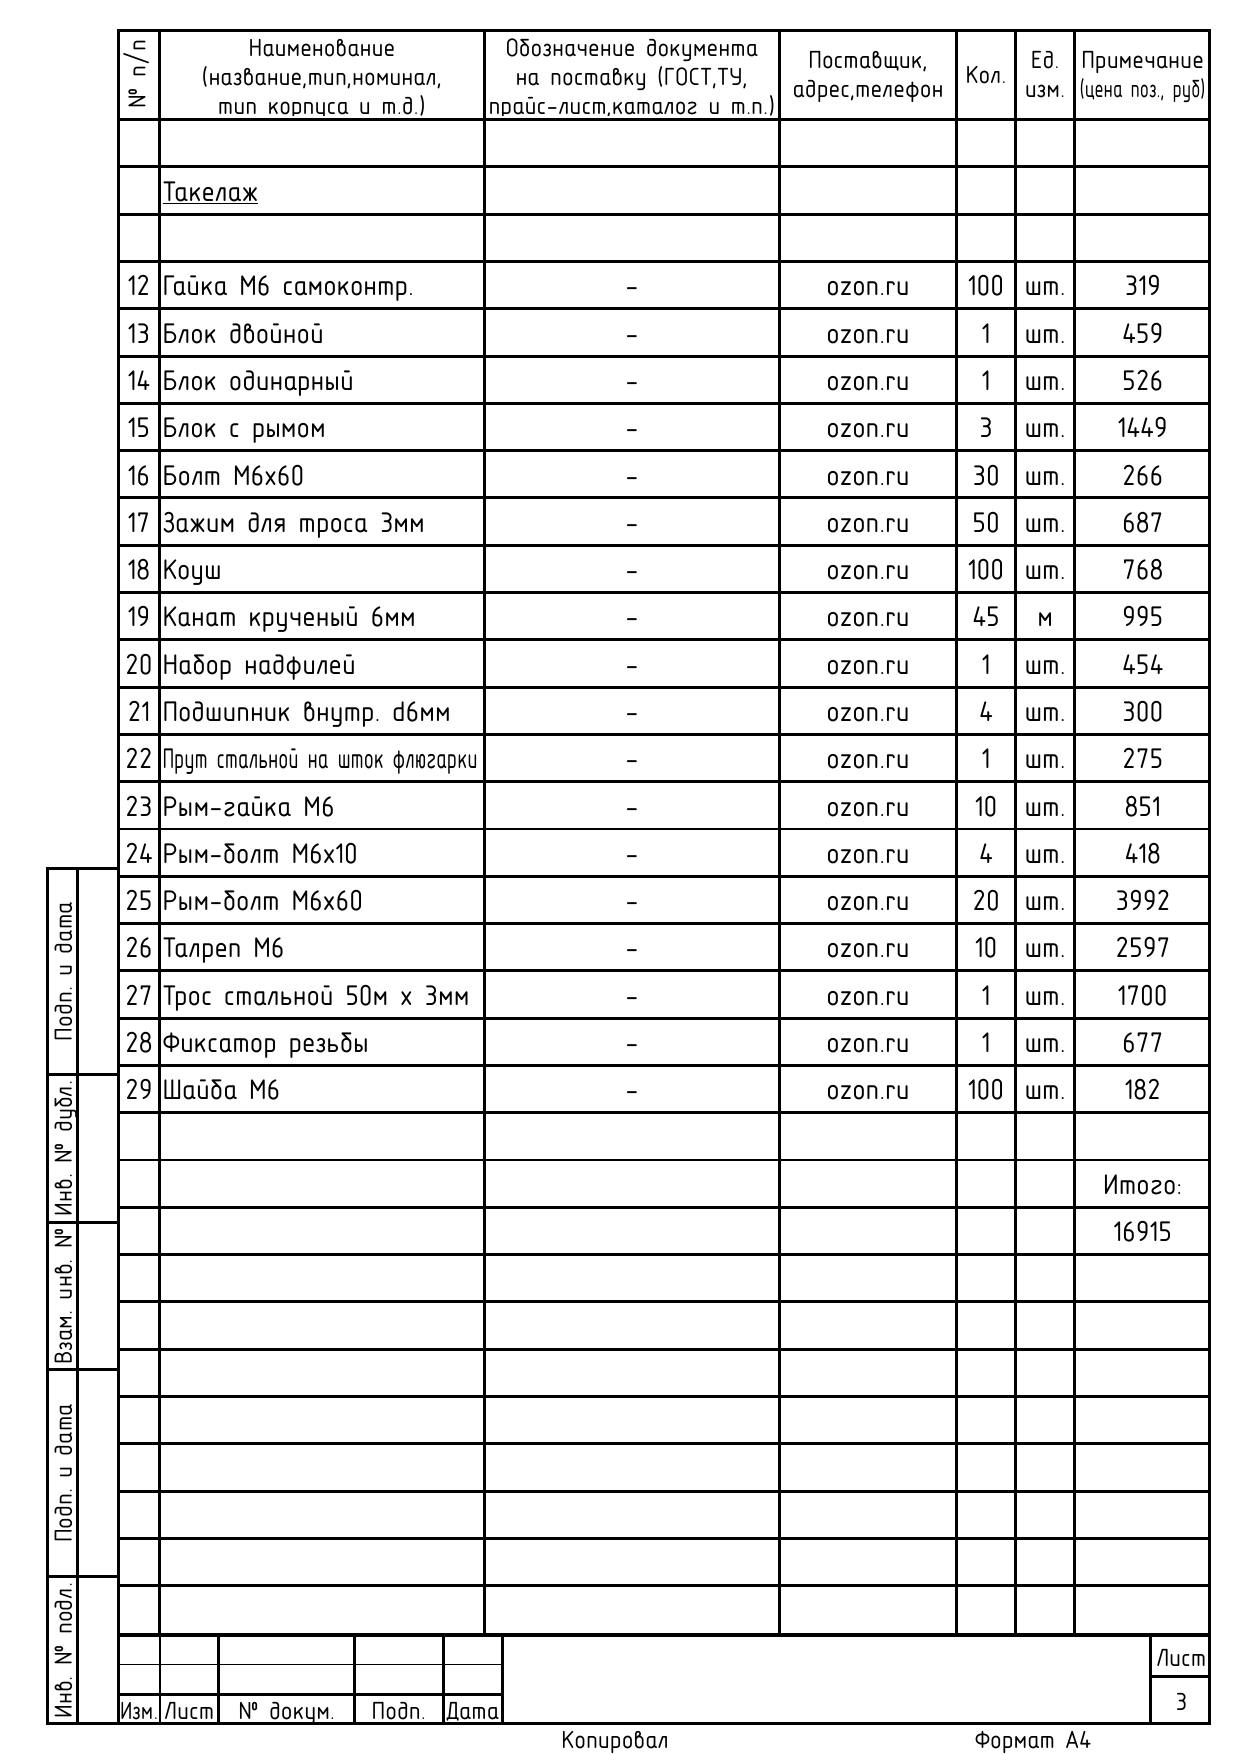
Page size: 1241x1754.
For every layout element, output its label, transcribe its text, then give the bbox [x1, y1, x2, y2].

table_cell - [486, 925, 778, 969]
table_cell 27 [119, 972, 158, 1017]
table_cell Подшипник внутр. d6мм [161, 689, 483, 733]
table_cell [1076, 1493, 1211, 1537]
table_cell [958, 1493, 1014, 1537]
table_cell шт. [1017, 263, 1073, 307]
table_cell 20 [958, 878, 1014, 922]
table_cell [161, 1351, 483, 1395]
table_header Обозначение документа на поставку (ГОСТ,ТУ, прайс-лист,каталог и т.п.) [486, 30, 778, 118]
table_cell 100 [958, 1067, 1014, 1111]
table_cell - [486, 641, 778, 686]
table_cell шт. [1017, 830, 1073, 875]
table_cell - [486, 972, 778, 1017]
table_cell 1 [958, 736, 1014, 780]
table_cell [1017, 1209, 1073, 1253]
table_cell 100 [958, 547, 1014, 591]
table_cell [161, 1398, 483, 1442]
table_cell Трос стальной 50м x 3мм [161, 972, 483, 1017]
table_cell - [486, 310, 778, 354]
table_cell [1017, 121, 1073, 165]
table_cell [1017, 1303, 1073, 1348]
table_cell ozon.ru [781, 499, 955, 544]
table_cell [119, 1445, 158, 1489]
table_cell 3992 [1076, 878, 1211, 922]
table_cell шт. [1017, 925, 1073, 969]
table_cell Талреп М6 [161, 925, 483, 969]
table_cell 15 [118, 405, 158, 449]
table_cell [1076, 216, 1211, 260]
table_cell [486, 216, 778, 260]
table_cell 1 [958, 1020, 1014, 1064]
table_cell [486, 1114, 778, 1158]
table_cell [781, 216, 955, 260]
table_cell [118, 168, 158, 213]
table_cell [1017, 1114, 1073, 1158]
table_cell 275 [1076, 736, 1211, 780]
table_cell 30 [958, 452, 1014, 496]
table_cell [161, 121, 483, 165]
table_cell [161, 1161, 483, 1206]
table_cell 418 [1076, 830, 1211, 875]
table_header Наименование (название,тип,номинал, тип корпуса и т.д.) [161, 30, 483, 118]
table_cell [119, 1209, 158, 1253]
table_cell Шайба М6 [161, 1067, 483, 1111]
table_cell - [486, 736, 778, 780]
table_cell ozon.ru [781, 1020, 955, 1064]
table_cell ozon.ru [781, 641, 955, 686]
table_cell 28 [119, 1020, 158, 1064]
table_cell [161, 1540, 483, 1584]
table_cell [1076, 168, 1211, 213]
table_cell [1076, 1398, 1211, 1442]
table_cell Болт М6x60 [161, 452, 483, 496]
table_cell [958, 1209, 1014, 1253]
table_cell Коуш [161, 547, 483, 591]
table_cell шт. [1017, 405, 1073, 449]
table_cell 22 [118, 736, 158, 780]
table_cell 26 [119, 925, 158, 969]
table_cell ozon.ru [781, 783, 955, 827]
table_cell шт. [1017, 358, 1073, 402]
table_cell [1076, 1256, 1211, 1300]
table_cell 29 [119, 1067, 158, 1111]
table_cell [781, 1303, 955, 1348]
table_cell [486, 1256, 778, 1300]
table_cell ozon.ru [781, 925, 955, 969]
table_cell ozon.ru [781, 1067, 955, 1111]
table_cell [486, 168, 778, 213]
table_cell 266 [1076, 452, 1211, 496]
table_cell [958, 1351, 1014, 1395]
table_cell 1 [958, 641, 1014, 686]
table_cell - [486, 499, 778, 544]
table_cell 687 [1076, 499, 1211, 544]
table_cell [958, 1540, 1014, 1584]
table_cell 1449 [1076, 405, 1211, 449]
table_cell [781, 168, 955, 213]
table_cell ozon.ru [781, 878, 955, 922]
table_cell [1017, 1351, 1073, 1395]
table_cell [161, 1209, 483, 1253]
table_cell 20 [118, 641, 158, 686]
table_cell 100 [958, 263, 1014, 307]
table_cell ozon.ru [781, 310, 955, 354]
table_cell - [486, 547, 778, 591]
table_cell [781, 1587, 955, 1633]
table_cell шт. [1017, 641, 1073, 686]
table_cell - [486, 1020, 778, 1064]
table_cell [781, 1493, 955, 1537]
table_cell 14 [118, 358, 158, 402]
table_cell [161, 216, 483, 260]
table_cell [1076, 1114, 1211, 1158]
table_cell [781, 1351, 955, 1395]
table_cell [1017, 1256, 1073, 1300]
table_cell Такелаж [161, 168, 483, 213]
table_cell [486, 1161, 778, 1206]
table_cell [958, 168, 1014, 213]
table_cell [1017, 1445, 1073, 1489]
table_cell ozon.ru [781, 594, 955, 638]
table_cell шт. [1017, 736, 1073, 780]
table_header Примечание (цена поз., руб) [1076, 30, 1211, 118]
table_cell 526 [1076, 358, 1211, 402]
table_cell - [486, 358, 778, 402]
table_cell [781, 1445, 955, 1489]
table_cell шт. [1017, 878, 1073, 922]
table_cell [1076, 1351, 1211, 1395]
table_cell [958, 1161, 1014, 1206]
table_cell [118, 216, 158, 260]
table_cell [161, 1303, 483, 1348]
table_cell 2597 [1076, 925, 1211, 969]
table_cell Блок одинарный [161, 358, 483, 402]
table_cell - [486, 263, 778, 307]
table_cell 768 [1076, 547, 1211, 591]
table_cell [1017, 1161, 1073, 1206]
table_cell 18 [118, 547, 158, 591]
table_cell Рым-болт М6х10 [161, 830, 483, 875]
table_cell шт. [1017, 783, 1073, 827]
table_cell 10 [958, 925, 1014, 969]
table_cell 4 [958, 830, 1014, 875]
table_cell Фиксатор резьбы [161, 1020, 483, 1064]
table_cell Набор надфилей [161, 641, 483, 686]
table_cell [958, 1398, 1014, 1442]
table_cell [781, 1209, 955, 1253]
table_cell 851 [1076, 783, 1211, 827]
table_cell [958, 121, 1014, 165]
table_cell - [486, 878, 778, 922]
table_cell [1017, 1398, 1073, 1442]
table_cell [119, 1114, 158, 1158]
table_cell [119, 1398, 158, 1442]
table_cell [1017, 216, 1073, 260]
table_cell 300 [1076, 689, 1211, 733]
table_cell 1 [958, 310, 1014, 354]
table_header Кол. [958, 30, 1014, 118]
table_cell [958, 1114, 1014, 1158]
table_cell 454 [1076, 641, 1211, 686]
table_cell Блок с рымом [161, 405, 483, 449]
table_cell [781, 121, 955, 165]
table_cell [486, 121, 778, 165]
table_cell [1076, 1587, 1211, 1633]
table_cell 19 [118, 594, 158, 638]
table_cell 182 [1076, 1067, 1211, 1111]
table_cell ozon.ru [781, 263, 955, 307]
table_cell ozon.ru [781, 452, 955, 496]
table_cell - [486, 452, 778, 496]
table_cell 995 [1076, 594, 1211, 638]
table_cell - [486, 689, 778, 733]
table_cell Блок двойной [161, 310, 483, 354]
table_cell 21 [118, 689, 158, 733]
table_cell [781, 1114, 955, 1158]
table_cell Рым-болт М6х60 [161, 878, 483, 922]
table_cell [1076, 1445, 1211, 1489]
table_cell Гайка М6 самоконтр. [161, 263, 483, 307]
table_cell ozon.ru [781, 358, 955, 402]
table_cell [781, 1161, 955, 1206]
table_cell [119, 1303, 158, 1348]
table_cell шт. [1017, 499, 1073, 544]
table_cell [486, 1540, 778, 1584]
table_cell шт. [1017, 972, 1073, 1017]
table_cell [958, 216, 1014, 260]
table_cell Зажим для троса 3мм [161, 499, 483, 544]
table_cell 10 [958, 783, 1014, 827]
table_header № п/п [118, 30, 158, 118]
table_cell [161, 1493, 483, 1537]
table_cell шт. [1017, 1067, 1073, 1111]
table_cell 1700 [1076, 972, 1211, 1017]
table_cell [1017, 1540, 1073, 1584]
table_cell 459 [1076, 310, 1211, 354]
table_cell 13 [118, 310, 158, 354]
table_cell Рым-гайка М6 [161, 783, 483, 827]
table_cell [161, 1587, 483, 1633]
table_cell [161, 1445, 483, 1489]
table_cell [119, 1587, 158, 1633]
table_cell ozon.ru [781, 689, 955, 733]
table_cell [1017, 1493, 1073, 1537]
table_cell [119, 1161, 158, 1206]
table_cell [486, 1351, 778, 1395]
table_cell ozon.ru [781, 547, 955, 591]
table_cell шт. [1017, 452, 1073, 496]
table_cell ozon.ru [781, 830, 955, 875]
table_cell 319 [1076, 263, 1211, 307]
table_cell шт. [1017, 547, 1073, 591]
table_cell [958, 1256, 1014, 1300]
table_cell [958, 1303, 1014, 1348]
table_cell [958, 1587, 1014, 1633]
table_cell м [1017, 594, 1073, 638]
table_cell [781, 1540, 955, 1584]
table_cell ozon.ru [781, 405, 955, 449]
table_header Поставщик, адрес,телефон [781, 30, 955, 118]
table_cell [486, 1303, 778, 1348]
table_cell 3 [958, 405, 1014, 449]
table_cell [1017, 168, 1073, 213]
table_cell [161, 1114, 483, 1158]
table_header Ед. изм. [1017, 30, 1073, 118]
table_cell ozon.ru [781, 736, 955, 780]
table_cell 12 [118, 263, 158, 307]
table_cell 677 [1076, 1020, 1211, 1064]
table_cell [1017, 1587, 1073, 1633]
table_cell 4 [958, 689, 1014, 733]
table_cell шт. [1017, 1020, 1073, 1064]
table_cell [119, 1493, 158, 1537]
table_cell 17 [118, 499, 158, 544]
table_cell [119, 1351, 158, 1395]
table_cell Прут стальной на шток флюгарки [161, 736, 483, 780]
table_cell - [486, 783, 778, 827]
table_cell Канат крученый 6мм [161, 594, 483, 638]
table_cell [781, 1256, 955, 1300]
table_cell [486, 1493, 778, 1537]
table_cell 16915 [1076, 1209, 1211, 1253]
table_cell 45 [958, 594, 1014, 638]
table_cell 16 [118, 452, 158, 496]
table_cell [1076, 1303, 1211, 1348]
table_cell [781, 1398, 955, 1442]
table_cell 24 [118, 830, 158, 875]
table_cell [1076, 1540, 1211, 1584]
table_cell [119, 1256, 158, 1300]
table_cell [486, 1209, 778, 1253]
table_cell 1 [958, 972, 1014, 1017]
table_cell - [486, 594, 778, 638]
table_cell 1 [958, 358, 1014, 402]
table_cell - [486, 830, 778, 875]
table_cell [486, 1398, 778, 1442]
table_cell [119, 1540, 158, 1584]
table_cell [958, 1445, 1014, 1489]
table_cell [118, 121, 158, 165]
table_cell 23 [118, 783, 158, 827]
table_cell шт. [1017, 310, 1073, 354]
table_cell [486, 1587, 778, 1633]
table_cell 25 [119, 878, 158, 922]
table_cell Итого: [1076, 1161, 1211, 1206]
table_cell - [486, 1067, 778, 1111]
table_cell 50 [958, 499, 1014, 544]
table_cell - [486, 405, 778, 449]
table_cell ozon.ru [781, 972, 955, 1017]
table_cell [1076, 121, 1211, 165]
table_cell [161, 1256, 483, 1300]
table_cell шт. [1017, 689, 1073, 733]
table_cell [486, 1445, 778, 1489]
